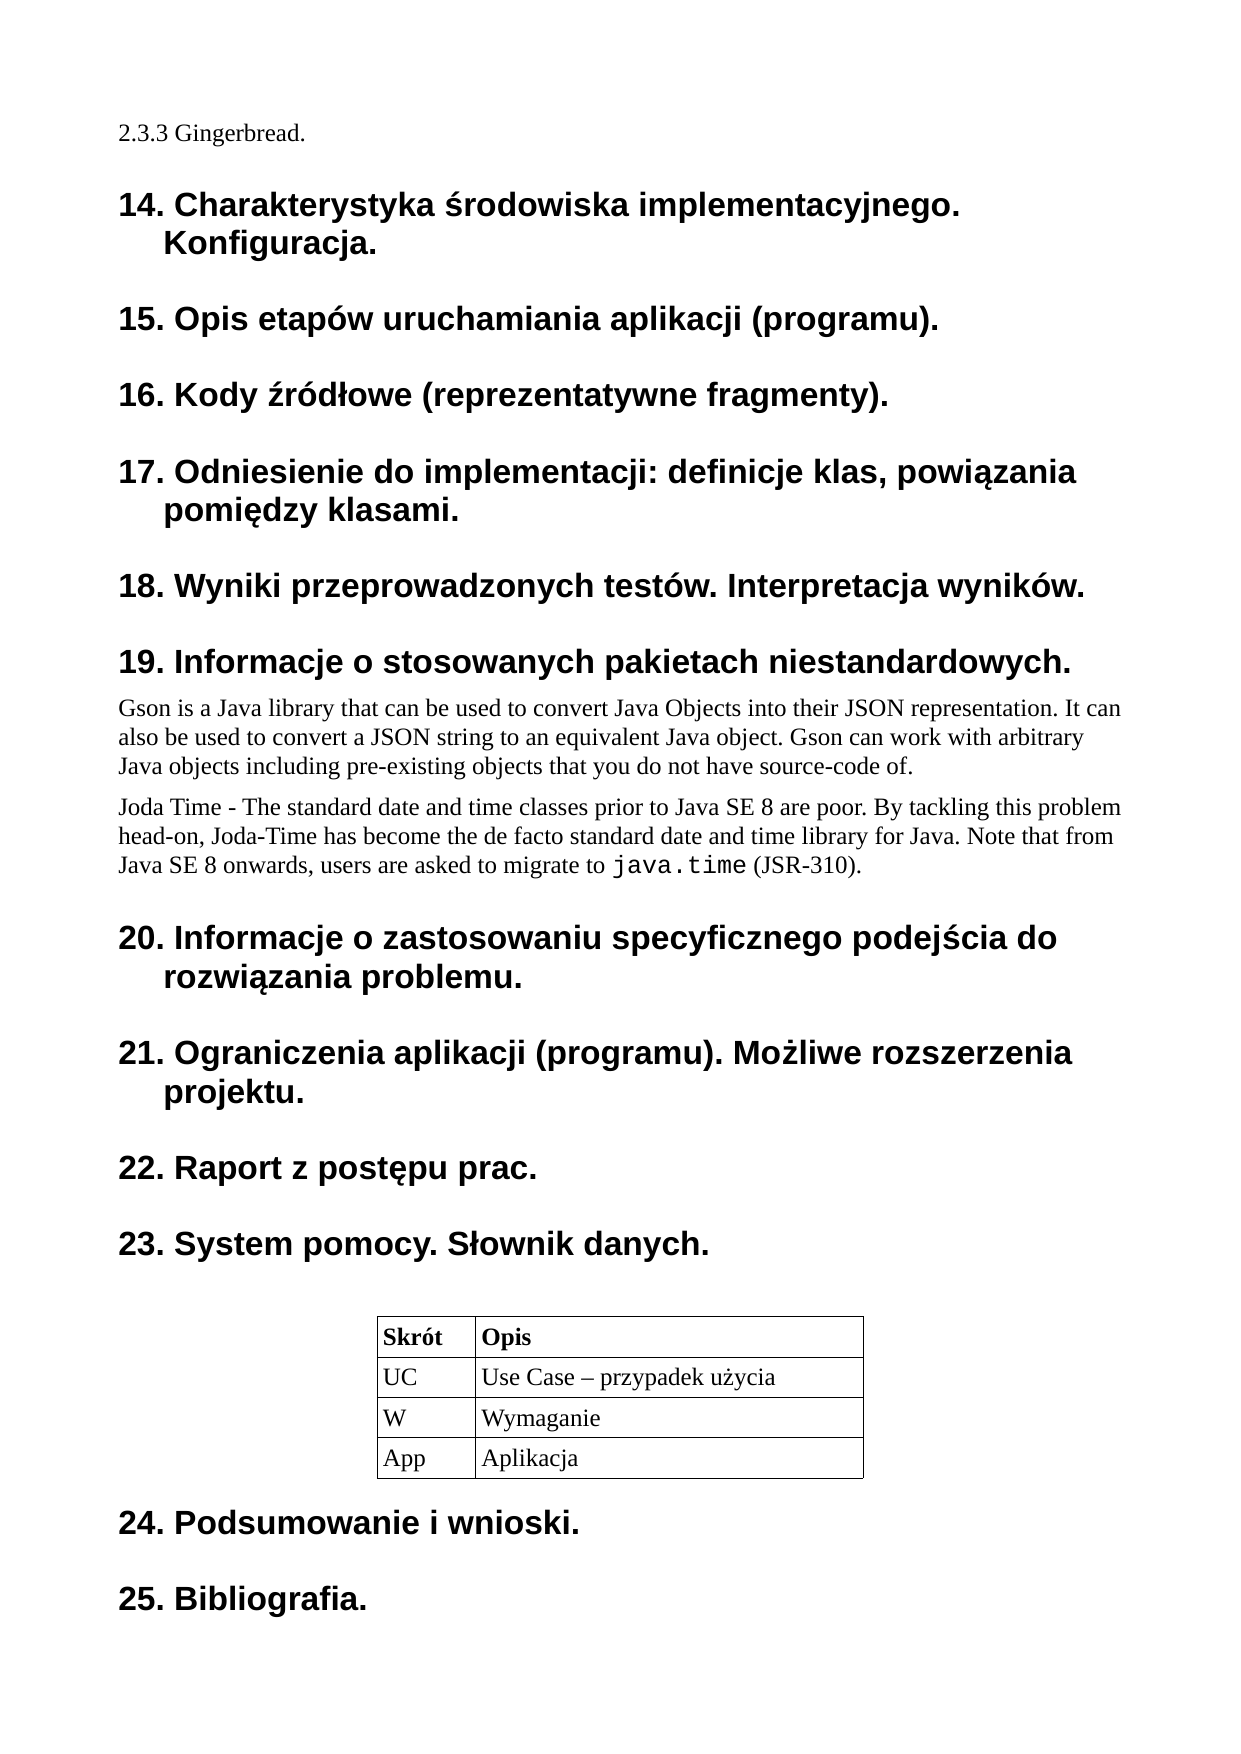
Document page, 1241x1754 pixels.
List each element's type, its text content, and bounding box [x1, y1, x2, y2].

subtitle 24. Podsumowanie i wnioski. [118, 1503, 1122, 1541]
subtitle 16. Kody źródłowe (reprezentatywne fragmenty). [118, 375, 1122, 414]
subtitle 18. Wyniki przeprowadzonych testów. Interpretacja wyników. [118, 566, 1122, 605]
subtitle 14. Charakterystyka środowiska implementacyjnego. Konfiguracja. [118, 184, 1122, 262]
table_cell W [378, 1398, 475, 1437]
subtitle 17. Odniesienie do implementacji: definicje klas, powiązania pomiędzy klasami. [118, 451, 1122, 529]
subtitle 20. Informacje o zastosowaniu specyficznego podejścia do rozwiązania problemu. [118, 918, 1122, 995]
table_header Opis [476, 1317, 863, 1357]
subtitle 22. Raport z postępu prac. [118, 1148, 1122, 1186]
subtitle 23. System pomocy. Słownik danych. [118, 1224, 1122, 1262]
text Gson is a Java library that can be used to convert Java Objects into their JSON representation. It can also be used to convert a JSON string to an equivalent Java object. Gson can work with arbitrary Java objects including pre-existing objects that you do not have source-code of. [118, 693, 1122, 780]
table_cell Wymaganie [476, 1398, 863, 1437]
text 2.3.3 Gingerbread. [118, 118, 1122, 147]
table_cell App [378, 1438, 475, 1477]
subtitle 21. Ograniczenia aplikacji (programu). Możliwe rozszerzenia projektu. [118, 1033, 1122, 1110]
subtitle 25. Bibliografia. [118, 1579, 1122, 1617]
table_cell UC [378, 1358, 475, 1397]
text Joda Time - The standard date and time classes prior to Java SE 8 are poor. By tackling this problem head-on, Joda-Time has become the de facto standard date and time library for Java. Note that from Java SE 8 onwards, users are asked to migrate to java.time (JSR-310). [118, 792, 1122, 881]
table_cell Use Case – przypadek użycia [476, 1358, 863, 1397]
table_header Skrót [378, 1317, 475, 1357]
table_cell Aplikacja [476, 1438, 863, 1477]
subtitle 15. Opis etapów uruchamiania aplikacji (programu). [118, 299, 1122, 338]
subtitle 19. Informacje o stosowanych pakietach niestandardowych. [118, 642, 1122, 681]
